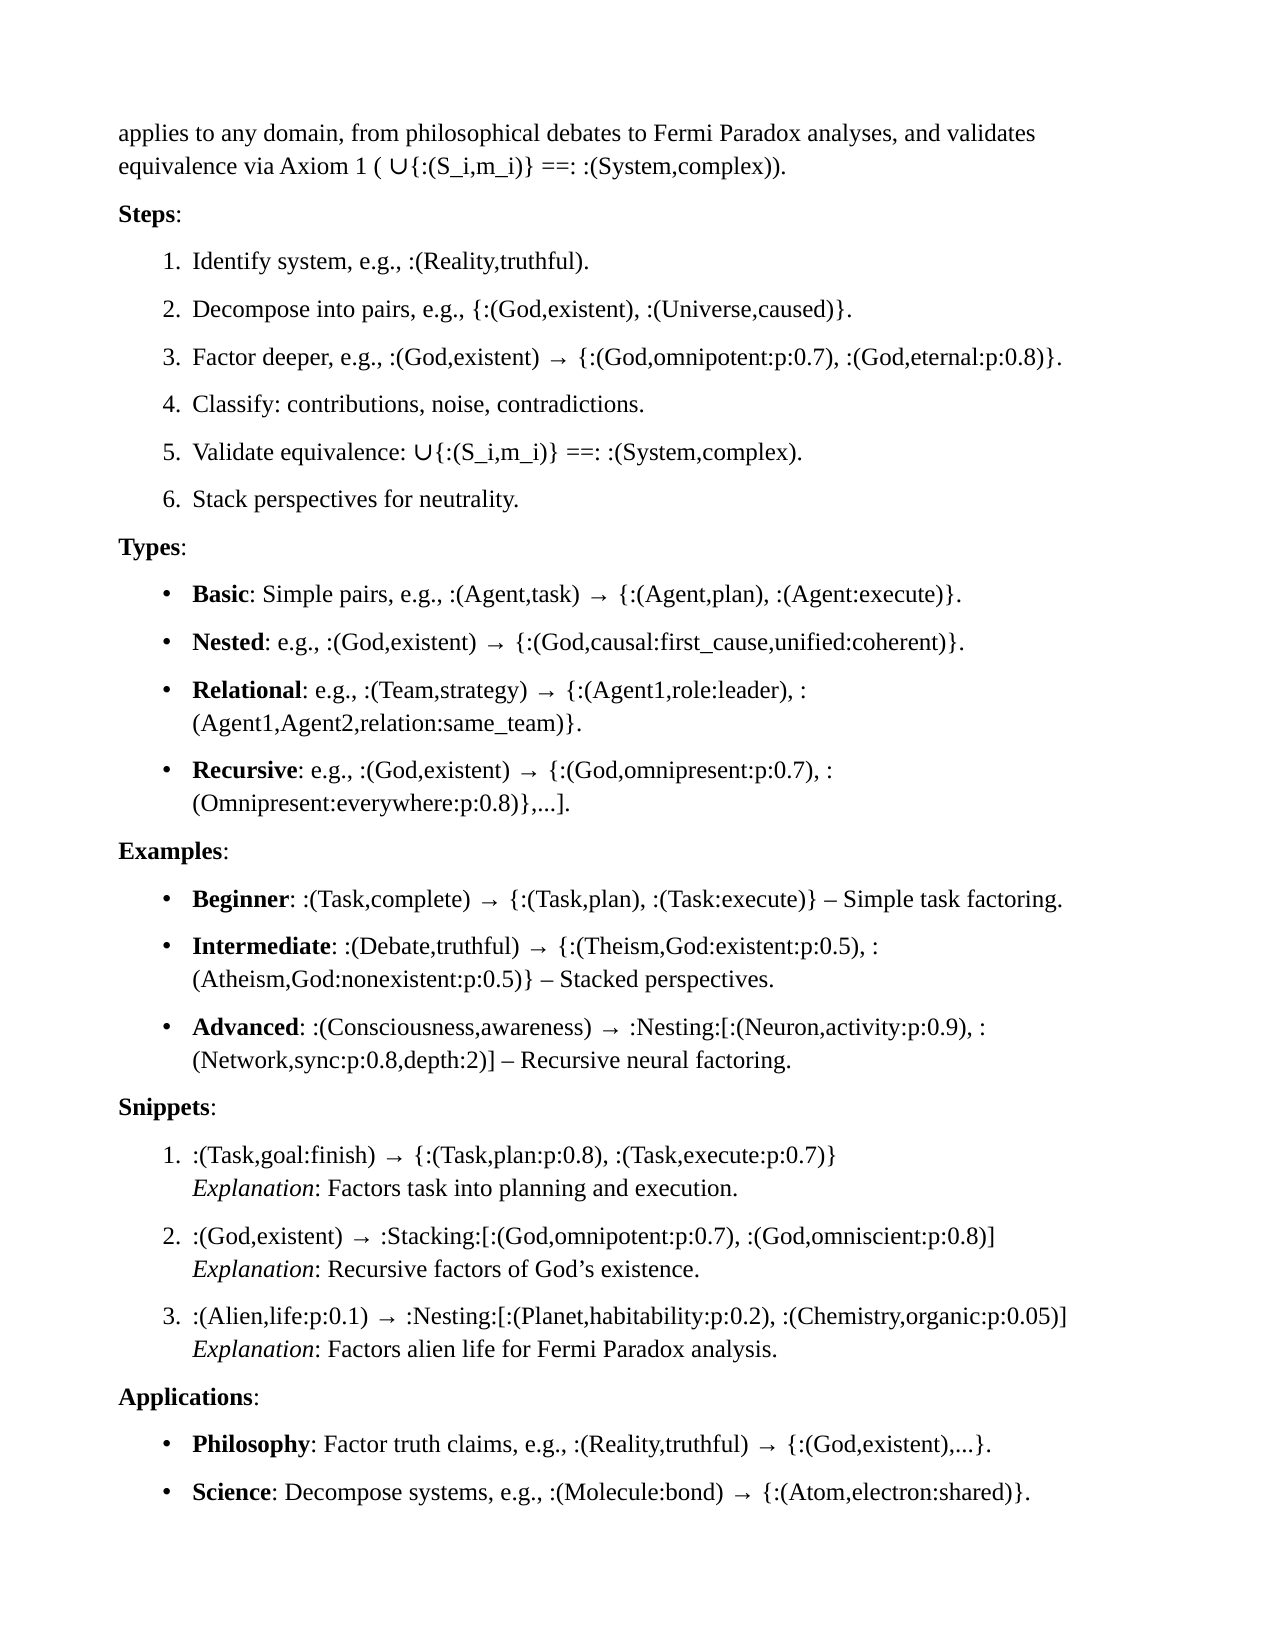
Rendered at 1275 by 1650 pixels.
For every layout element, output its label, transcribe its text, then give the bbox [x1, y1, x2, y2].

list Science: Decompose systems, e.g., :(Molecule:bond) → {:(Atom,electron:shared)}. [162, 1477, 1157, 1506]
list Classify: contributions, noise, contradictions. [162, 389, 1157, 418]
list :(Alien,life:p:0.1) → :Nesting:[:(Planet,habitability:p:0.2), :(Chemistry,organic:p:0.05)] Explanation: Factors alien life for Fermi Paradox analysis. [162, 1301, 1157, 1363]
list Basic: Simple pairs, e.g., :(Agent,task) → {:(Agent,plan), :(Agent:execute)}. [162, 579, 1157, 608]
text Types: [118, 532, 1157, 561]
text Snippets: [118, 1092, 1157, 1121]
list Stack perspectives for neutrality. [162, 484, 1157, 513]
list Validate equivalence: ∪{:(S_i,m_i)} ==: :(System,complex). [162, 437, 1157, 466]
list Nested: e.g., :(God,existent) → {:(God,causal:first_cause,unified:coherent)}. [162, 627, 1157, 656]
text applies to any domain, from philosophical debates to Fermi Paradox analyses, and validates equivalence via Axiom 1 ( ∪{:(S_i,m_i)} ==: :(System,complex)). [118, 118, 1157, 180]
list Decompose into pairs, e.g., {:(God,existent), :(Universe,caused)}. [162, 294, 1157, 323]
list :(Task,goal:finish) → {:(Task,plan:p:0.8), :(Task,execute:p:0.7)} Explanation: Factors task into planning and execution. [162, 1140, 1157, 1202]
list Beginner: :(Task,complete) → {:(Task,plan), :(Task:execute)} – Simple task factoring. [162, 884, 1157, 912]
list Identify system, e.g., :(Reality,truthful). [162, 246, 1157, 275]
text Steps: [118, 199, 1157, 227]
list Intermediate: :(Debate,truthful) → {:(Theism,God:existent:p:0.5), :(Atheism,God:nonexistent:p:0.5)} – Stacked perspectives. [162, 931, 1157, 993]
list Philosophy: Factor truth claims, e.g., :(Reality,truthful) → {:(God,existent),...}. [162, 1429, 1157, 1458]
list Advanced: :(Consciousness,awareness) → :Nesting:[:(Neuron,activity:p:0.9), :(Network,sync:p:0.8,depth:2)] – Recursive neural factoring. [162, 1012, 1157, 1074]
list Recursive: e.g., :(God,existent) → {:(God,omnipresent:p:0.7), :(Omnipresent:everywhere:p:0.8)},...]. [162, 755, 1157, 817]
text Examples: [118, 836, 1157, 865]
text Applications: [118, 1382, 1157, 1411]
list Factor deeper, e.g., :(God,existent) → {:(God,omnipotent:p:0.7), :(God,eternal:p:0.8)}. [162, 342, 1157, 370]
list Relational: e.g., :(Team,strategy) → {:(Agent1,role:leader), :(Agent1,Agent2,relation:same_team)}. [162, 675, 1157, 737]
list :(God,existent) → :Stacking:[:(God,omnipotent:p:0.7), :(God,omniscient:p:0.8)] Explanation: Recursive factors of God’s existence. [162, 1221, 1157, 1282]
